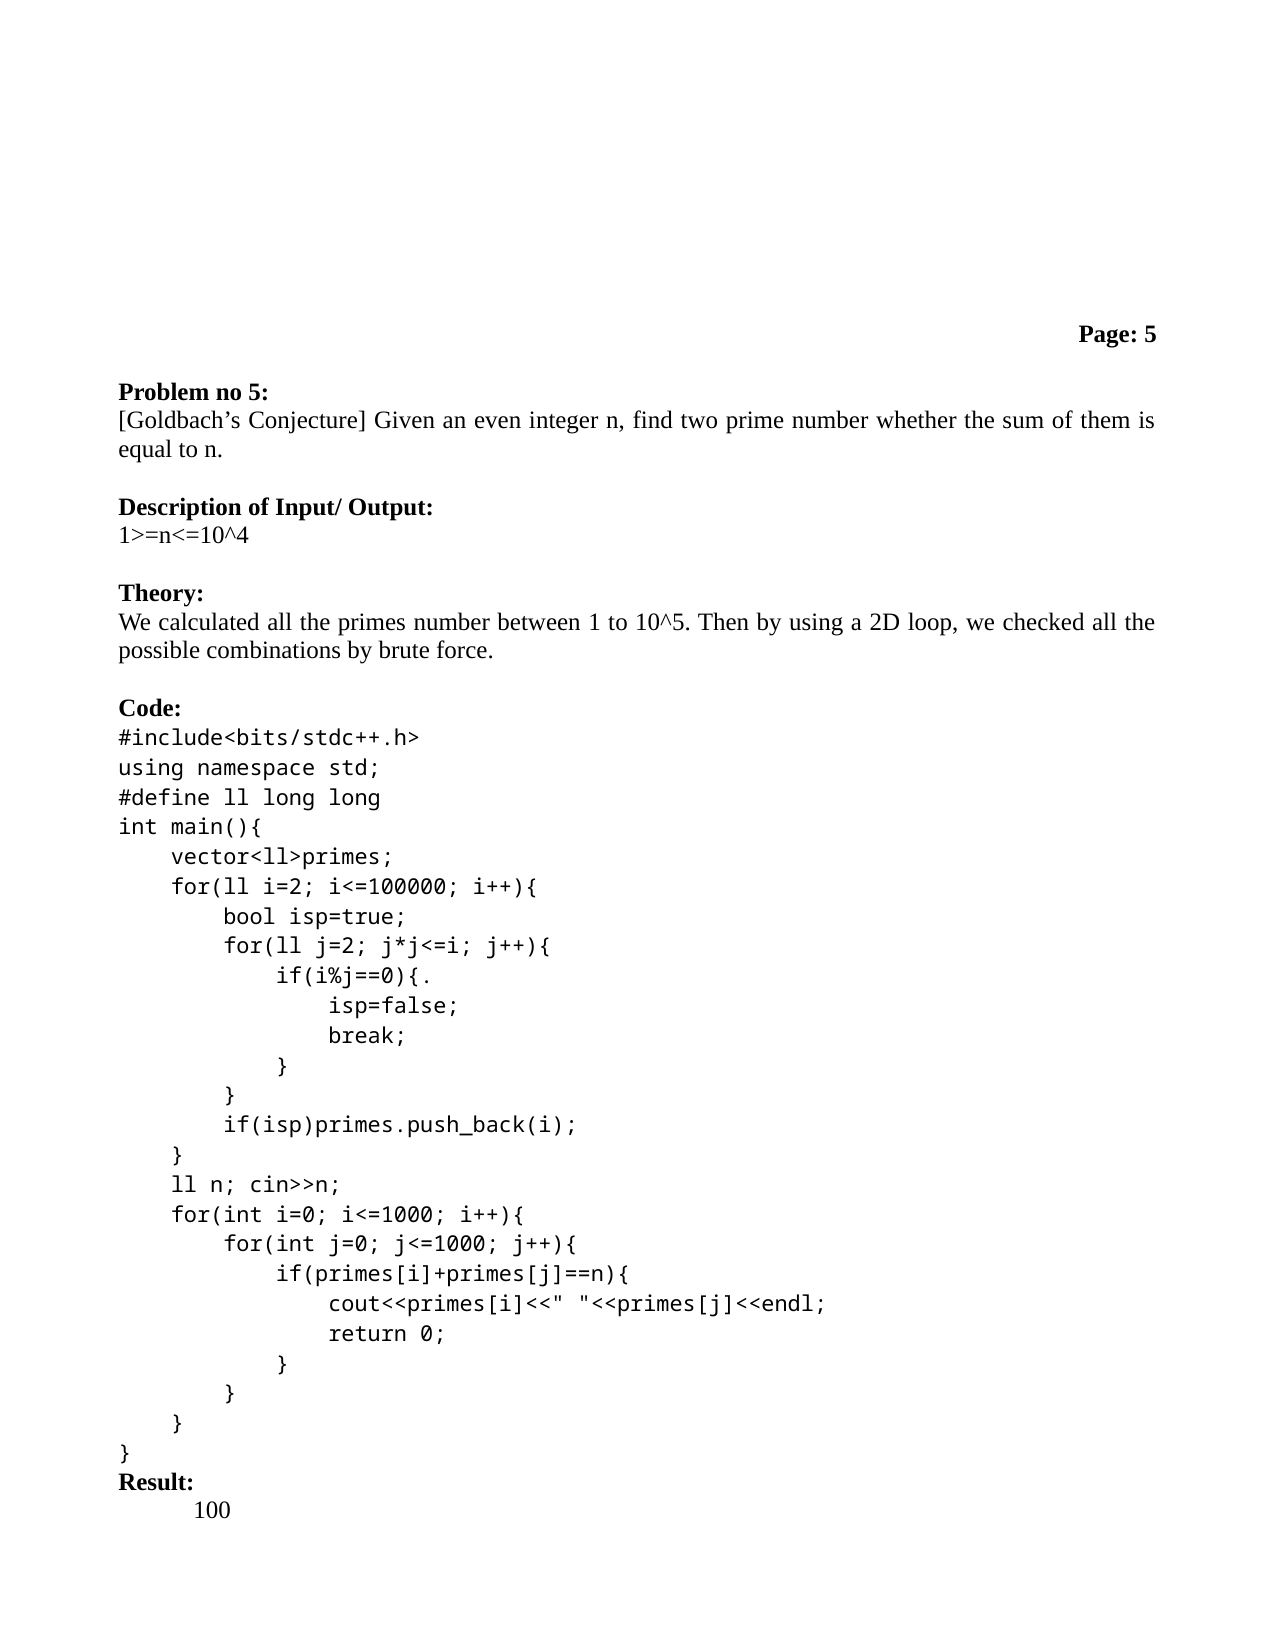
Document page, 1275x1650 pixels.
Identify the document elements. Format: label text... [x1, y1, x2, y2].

text break; [118, 1020, 1157, 1049]
text #define ll long long [118, 781, 1157, 811]
text } [118, 1049, 1157, 1079]
text } [118, 1079, 1157, 1109]
text Description of Input/ Output: [118, 492, 1157, 521]
text isp=false; [118, 990, 1157, 1020]
text Theory: [118, 578, 1157, 607]
text 100 [193, 1495, 1157, 1524]
text if(primes[i]+primes[j]==n){ [118, 1258, 1157, 1288]
text using namespace std; [118, 752, 1157, 781]
text for(ll i=2; i<=100000; i++){ [118, 871, 1157, 901]
text Problem no 5: [118, 377, 1157, 406]
text } [118, 1407, 1157, 1437]
text } [118, 1377, 1157, 1407]
text int main(){ [118, 811, 1157, 841]
text for(int i=0; i<=1000; i++){ [118, 1198, 1157, 1228]
text for(int j=0; j<=1000; j++){ [118, 1228, 1157, 1258]
text #include<bits/stdc++.h> [118, 722, 1157, 752]
text } [118, 1139, 1157, 1169]
text Code: [118, 693, 1157, 722]
text return 0; [118, 1318, 1157, 1347]
text } [118, 1347, 1157, 1377]
text Result: [118, 1467, 1157, 1495]
text vector<ll>primes; [118, 841, 1157, 871]
text if(i%j==0){. [118, 960, 1157, 990]
text We calculated all the primes number between 1 to 10^5. Then by using a 2D loop, we checked all the possible combinations by brute force. [118, 607, 1157, 664]
text cout<<primes[i]<<" "<<primes[j]<<endl; [118, 1288, 1157, 1318]
text [Goldbach’s Conjecture] Given an even integer n, find two prime number whether the sum of them is equal to n. [118, 406, 1157, 463]
text Page: 5 [118, 319, 1157, 348]
text 1>=n<=10^4 [118, 521, 1157, 549]
text bool isp=true; [118, 901, 1157, 930]
text } [118, 1437, 1157, 1467]
text for(ll j=2; j*j<=i; j++){ [118, 930, 1157, 960]
text if(isp)primes.push_back(i); [118, 1109, 1157, 1139]
text ll n; cin>>n; [118, 1169, 1157, 1198]
